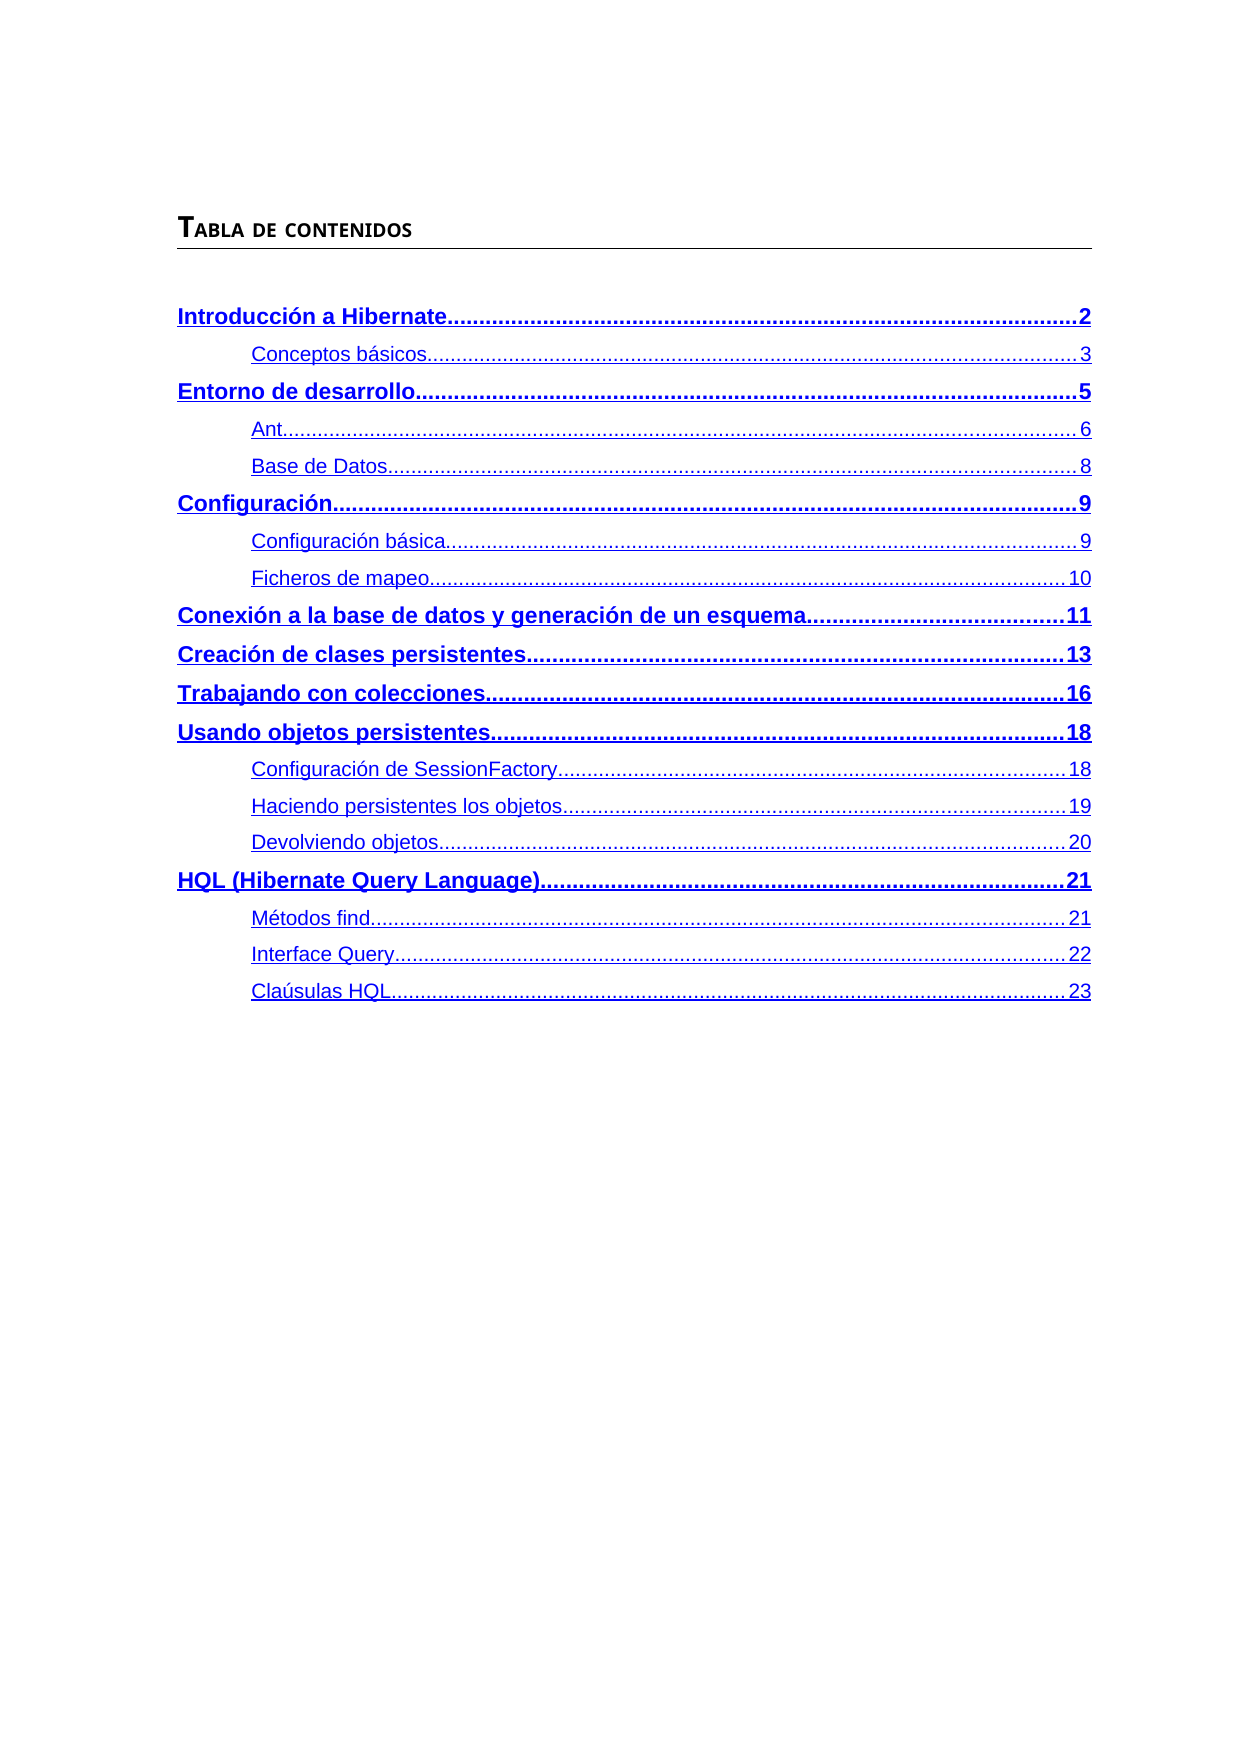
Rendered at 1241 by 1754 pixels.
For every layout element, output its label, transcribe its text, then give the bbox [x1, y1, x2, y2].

text Creación de clases persistentes 13 [177, 641, 1092, 664]
text Configuración básica 9 [251, 529, 1092, 550]
text Interface Query 22 [251, 942, 1092, 966]
text Entorno de desarrollo. 5 [177, 378, 1092, 405]
text Haciendo persistentes los objetos 19 [251, 794, 1092, 818]
text Ficheros de mapeo 10 [251, 565, 1092, 589]
text Base de Datos 8 [251, 454, 1092, 475]
text Configuración de SessionFactory 18 [251, 757, 1092, 781]
text Trabajando con colecciones 16 [177, 679, 1092, 702]
text Métodos find 21 [251, 906, 1092, 929]
text Ant 6 [251, 417, 1092, 438]
text Conceptos básicos 3 [251, 342, 1092, 363]
text Conexión a la base de datos y generación de un esquema 11 [177, 602, 1092, 625]
text Claúsulas HQL 23 [251, 978, 1092, 1002]
text Usando objetos persistentes 18 [177, 718, 1092, 741]
text Introducción a Hibernate 2 [177, 303, 1092, 329]
text Tabla de contenidos [177, 207, 1092, 248]
text Configuración 9 [177, 490, 1092, 516]
text HQL (Hibernate Query Language) 21 [177, 867, 1092, 889]
text Devolviendo objetos 20 [251, 830, 1092, 854]
